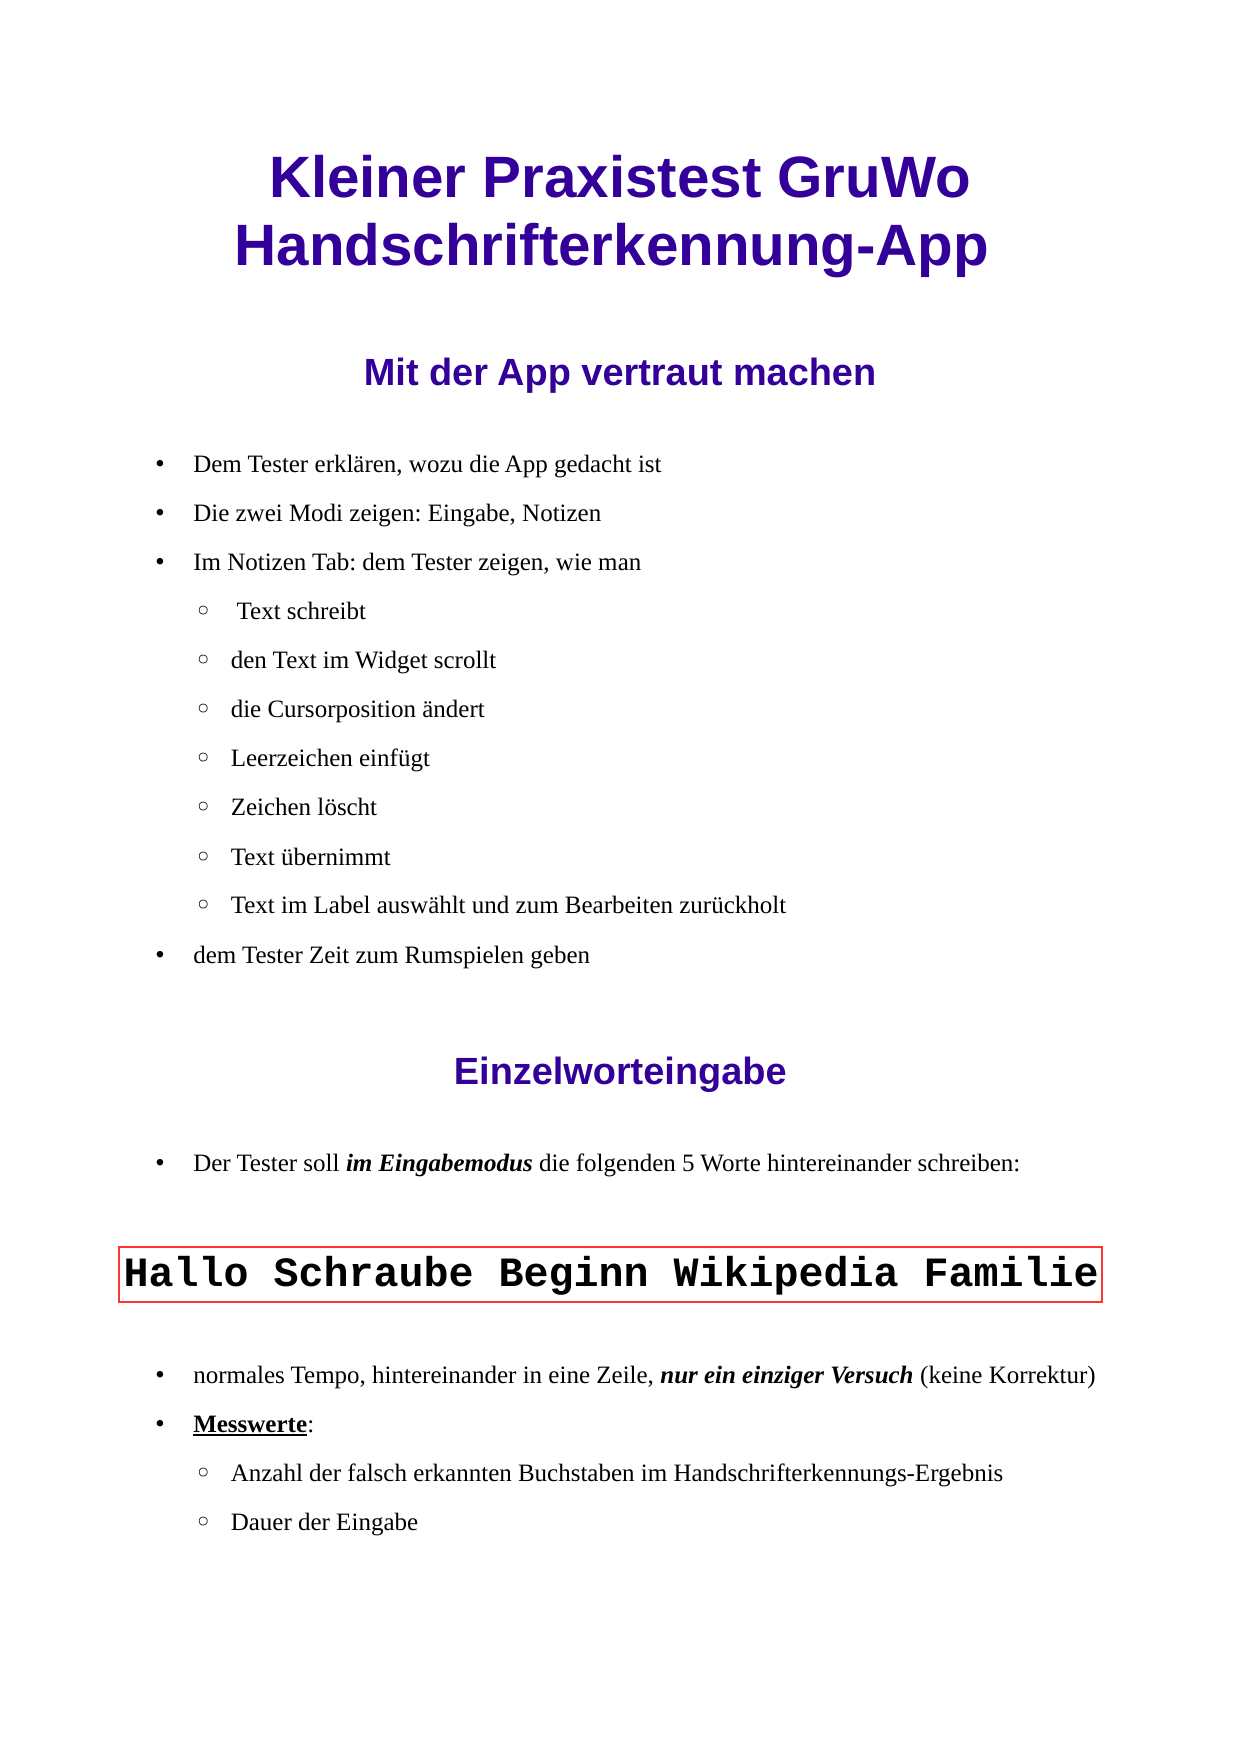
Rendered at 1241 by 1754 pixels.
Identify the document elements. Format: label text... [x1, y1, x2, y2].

list Text übernimmt [193, 842, 1122, 870]
list die Cursorposition ändert [193, 694, 1122, 723]
list normales Tempo, hintereinander in eine Zeile, nur ein einziger Versuch (keine Korrektur) [156, 1360, 1122, 1389]
list Messwerte: [156, 1409, 1122, 1438]
list Leerzeichen einfügt [193, 743, 1122, 772]
list dem Tester Zeit zum Rumspielen geben [156, 940, 1122, 968]
list Zeichen löscht [193, 792, 1122, 821]
list Text im Label auswählt und zum Bearbeiten zurückholt [193, 891, 1122, 919]
subtitle Mit der App vertraut machen [118, 350, 1122, 393]
title Kleiner Praxistest GruWo Handschrifterkennung-App [118, 143, 1122, 277]
text [1103, 1246, 1122, 1303]
list Dauer der Eingabe [193, 1507, 1122, 1536]
list Die zwei Modi zeigen: Eingabe, Notizen [156, 498, 1122, 527]
list Der Tester soll im Eingabemodus die folgenden 5 Worte hintereinander schreiben: [156, 1148, 1122, 1177]
text Hallo Schraube Beginn Wikipedia Familie [120, 1248, 1101, 1301]
list Im Notizen Tab: dem Tester zeigen, wie man [156, 547, 1122, 576]
list Text schreibt [193, 596, 1122, 625]
list Anzahl der falsch erkannten Buchstaben im Handschrifterkennungs-Ergebnis [193, 1458, 1122, 1487]
list den Text im Widget scrollt [193, 645, 1122, 674]
list Dem Tester erklären, wozu die App gedacht ist [156, 449, 1122, 478]
subtitle Einzelworteingabe [118, 1049, 1122, 1092]
